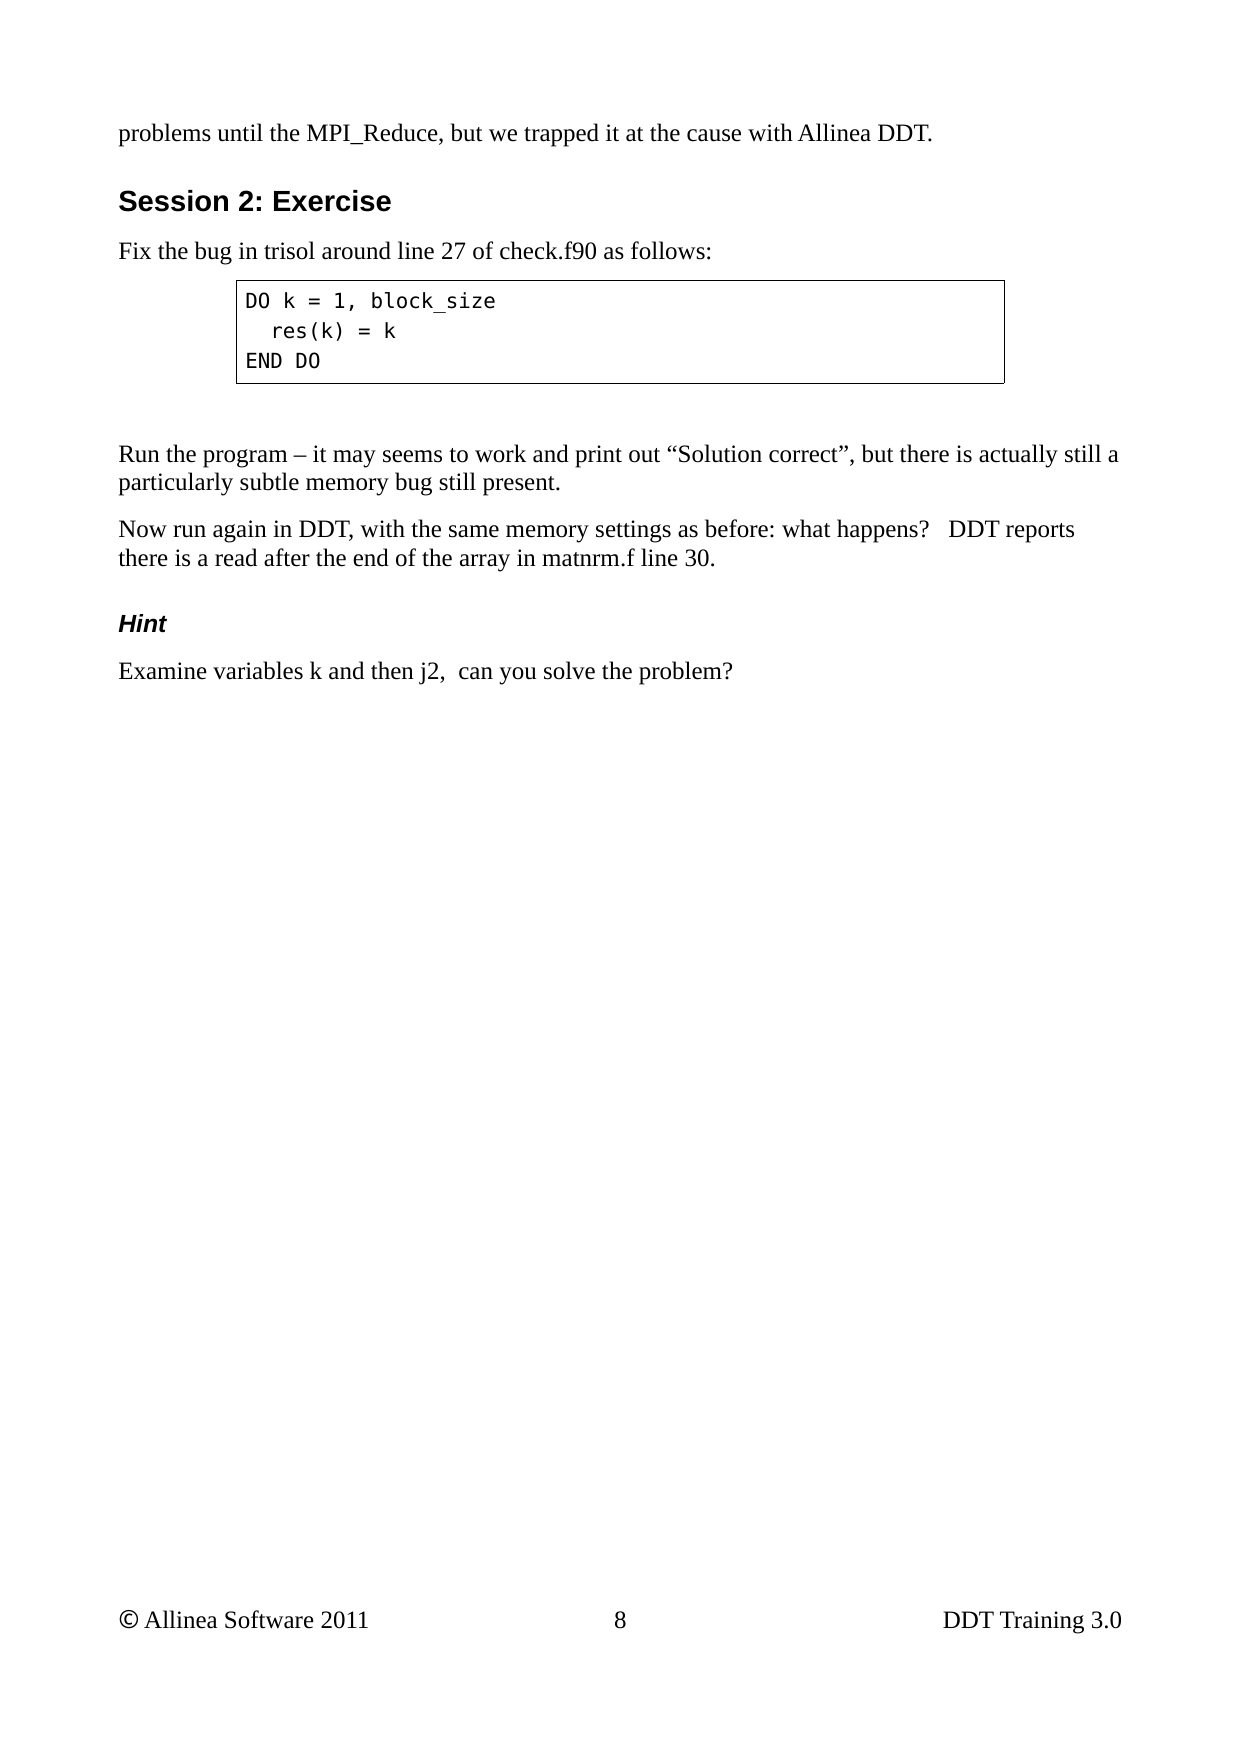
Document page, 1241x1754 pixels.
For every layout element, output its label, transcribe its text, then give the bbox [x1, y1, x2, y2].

text Run the program – it may seems to work and print out “Solution correct”, but there is actually still a particularly subtle memory bug still present. [118, 439, 1122, 496]
subtitle Session 2: Exercise [118, 184, 1122, 218]
text DO k = 1, block_size [237, 281, 1004, 310]
text Now run again in DDT, with the same memory settings as before: what happens? DDT reports there is a read after the end of the array in matnrm.f line 30. [118, 514, 1122, 572]
text problems until the MPI_Reduce, but we trapped it at the cause with Allinea DDT. [118, 118, 1122, 147]
text res(k) = k [237, 310, 1004, 341]
text Fix the bug in trisol around line 27 of check.f90 as follows: [118, 236, 1122, 265]
text Examine variables k and then j2, can you solve the problem? [118, 656, 1122, 685]
subtitle Hint [118, 609, 1122, 638]
text END DO [237, 341, 1004, 383]
